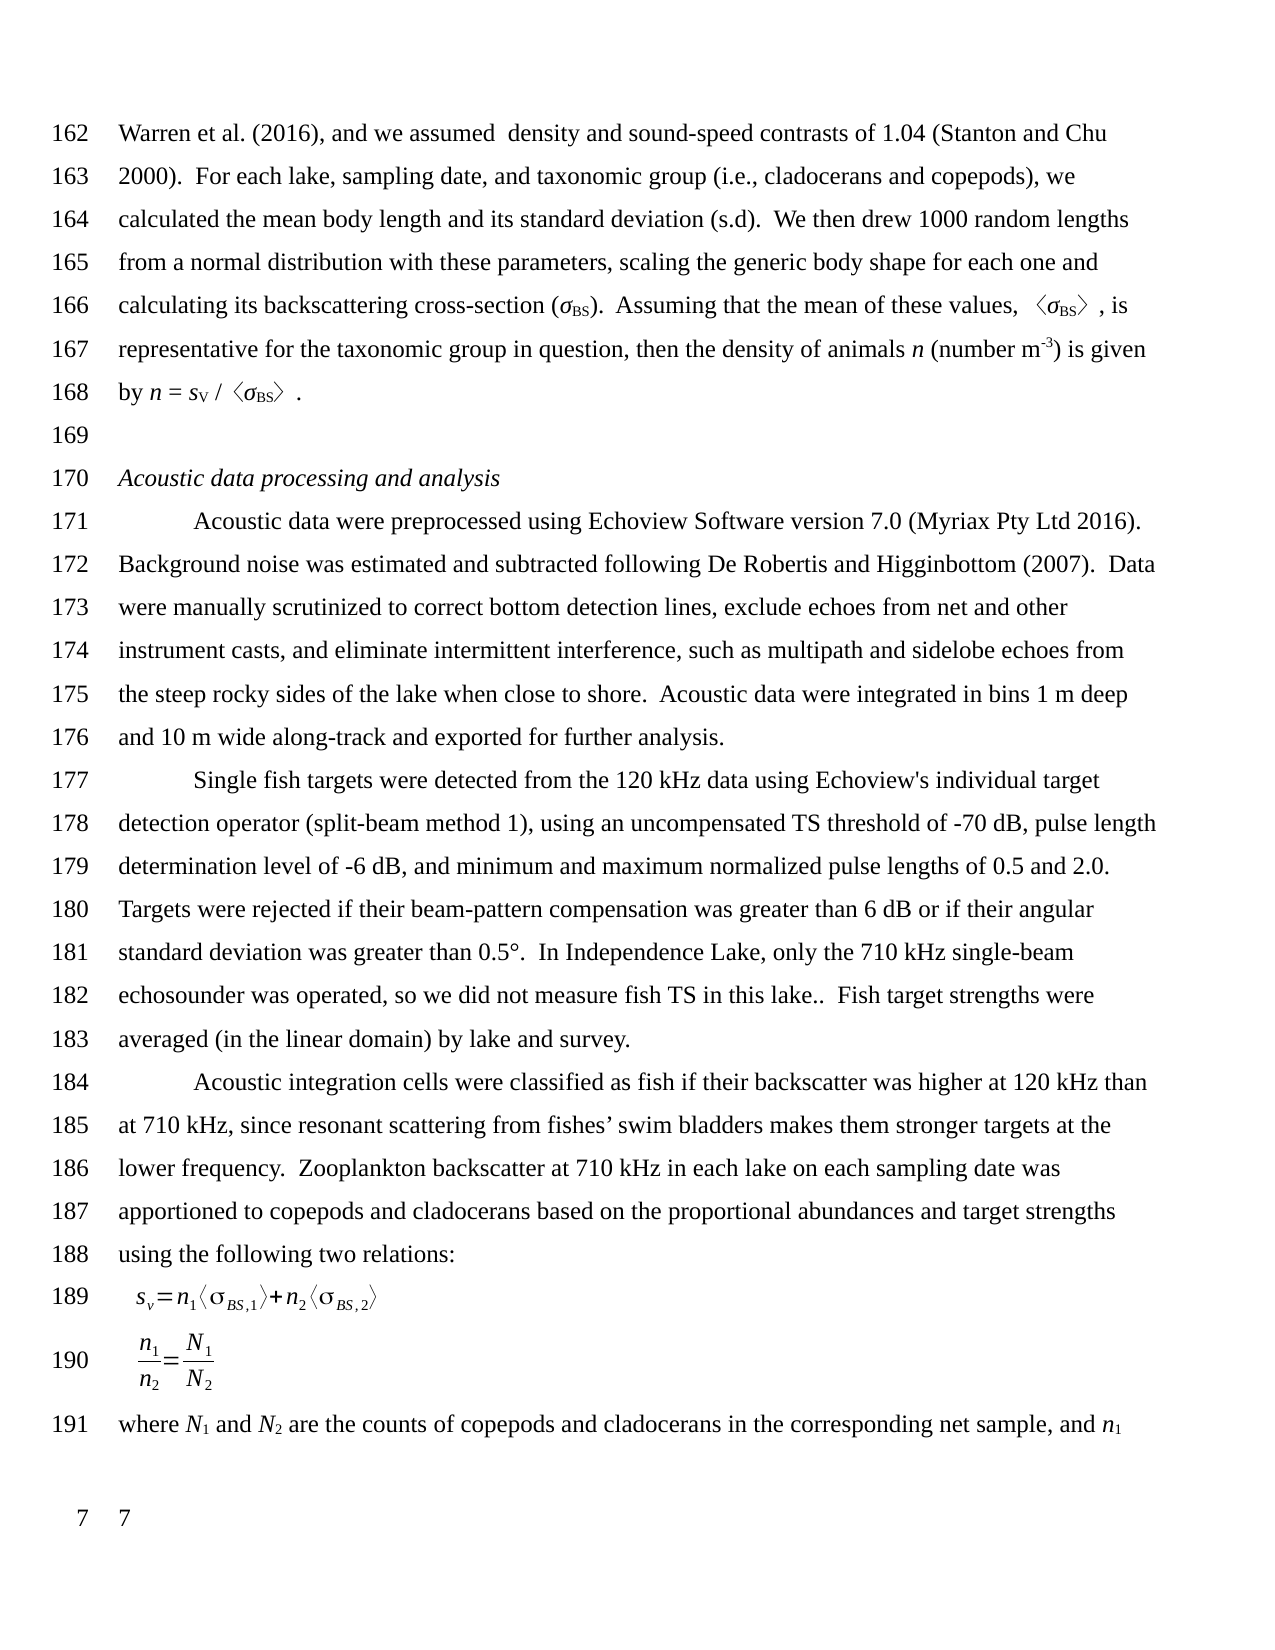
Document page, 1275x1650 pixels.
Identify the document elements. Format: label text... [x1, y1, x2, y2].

text Acoustic integration cells were classified as fish if their backscatter was higher at 120 kHz than at 710 kHz, since resonant scattering from fishes’ swim bladders makes them stronger targets at the lower frequency. Zooplankton backscatter at 710 kHz in each lake on each sampling date was apportioned to copepods and cladocerans based on the proportional abundances and target strengths using the following two relations: [118, 1067, 1157, 1268]
text Acoustic data processing and analysis [118, 463, 1157, 492]
text Warren et al. (2016)⁠, and we assumed density and sound-speed contrasts of 1.04 (Stanton and Chu 2000)⁠. For each lake, sampling date, and taxonomic group (i.e., cladocerans and copepods), we calculated the mean body length and its standard deviation (s.d). We then drew 1000 random lengths from a normal distribution with these parameters, scaling the generic body shape for each one and calculating its backscattering cross-section (σBS). Assuming that the mean of these values, 〈σBS〉, is representative for the taxonomic group in question, then the density of animals n (number m-3) is given by n = sV /〈σBS〉. [118, 118, 1157, 406]
text where N1 and N2 are the counts of copepods and cladocerans in the corresponding net sample, and n1 [118, 1409, 1157, 1438]
text Single fish targets were detected from the 120 kHz data using Echoview's individual target detection operator (split-beam method 1), using an uncompensated TS threshold of -70 dB, pulse length determination level of -6 dB, and minimum and maximum normalized pulse lengths of 0.5 and 2.0. Targets were rejected if their beam-pattern compensation was greater than 6 dB or if their angular standard deviation was greater than 0.5°. In Independence Lake, only the 710 kHz single-beam echosounder was operated, so we did not measure fish TS in this lake.. Fish target strengths were averaged (in the linear domain) by lake and survey. [118, 765, 1157, 1052]
text Acoustic data were preprocessed using Echoview Software version 7.0 (Myriax Pty Ltd 2016)⁠. Background noise was estimated and subtracted following De Robertis and Higginbottom (2007)⁠. Data were manually scrutinized to correct bottom detection lines, exclude echoes from net and other instrument casts, and eliminate intermittent interference, such as multipath and sidelobe echoes from the steep rocky sides of the lake when close to shore. Acoustic data were integrated in bins 1 m deep and 10 m wide along-track and exported for further analysis. [118, 506, 1157, 751]
